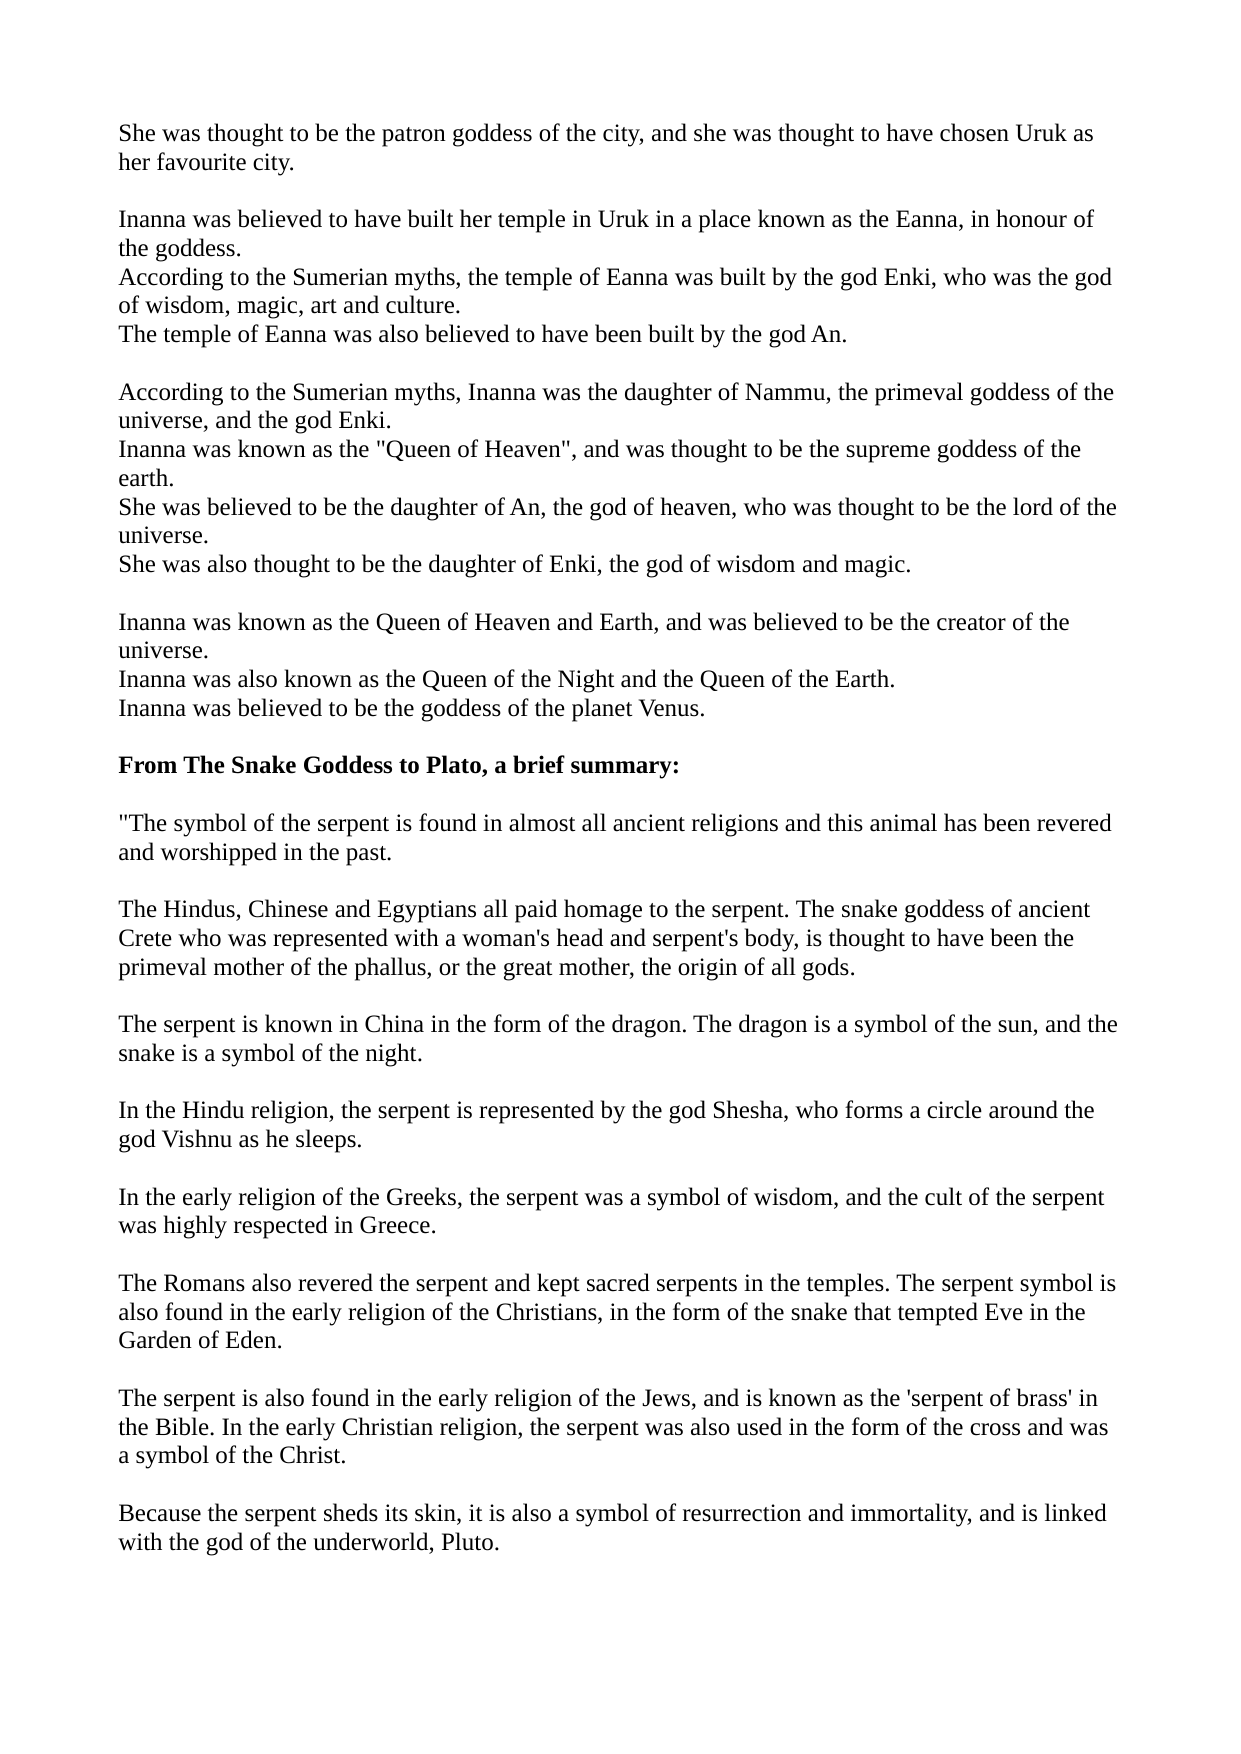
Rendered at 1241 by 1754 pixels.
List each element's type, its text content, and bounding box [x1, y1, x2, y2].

text The serpent is known in China in the form of the dragon. The dragon is a symbol of the sun, and the snake is a symbol of the night. [118, 1009, 1122, 1067]
text Inanna was known as the "Queen of Heaven", and was thought to be the supreme goddess of the earth. [118, 434, 1122, 492]
text From The Snake Goddess to Plato, a brief summary: [118, 751, 1122, 779]
text Inanna was believed to have built her temple in Uruk in a place known as the Eanna, in honour of the goddess. [118, 204, 1122, 262]
text The temple of Eanna was also believed to have been built by the god An. [118, 319, 1122, 348]
text She was also thought to be the daughter of Enki, the god of wisdom and magic. [118, 549, 1122, 578]
text The Hindus, Chinese and Egyptians all paid homage to the serpent. The snake goddess of ancient Crete who was represented with a woman's head and serpent's body, is thought to have been the primeval mother of the phallus, or the great mother, the origin of all gods. [118, 894, 1122, 981]
text Inanna was believed to be the goddess of the planet Venus. [118, 693, 1122, 722]
text Inanna was known as the Queen of Heaven and Earth, and was believed to be the creator of the universe. [118, 607, 1122, 664]
text Because the serpent sheds its skin, it is also a symbol of resurrection and immortality, and is linked with the god of the underworld, Pluto. [118, 1498, 1122, 1556]
text Inanna was also known as the Queen of the Night and the Queen of the Earth. [118, 664, 1122, 693]
text In the Hindu religion, the serpent is represented by the god Shesha, who forms a circle around the god Vishnu as he sleeps. [118, 1096, 1122, 1153]
text The serpent is also found in the early religion of the Jews, and is known as the 'serpent of brass' in the Bible. In the early Christian religion, the serpent was also used in the form of the cross and was a symbol of the Christ. [118, 1383, 1122, 1469]
text She was believed to be the daughter of An, the god of heaven, who was thought to be the lord of the universe. [118, 492, 1122, 549]
text In the early religion of the Greeks, the serpent was a symbol of wisdom, and the cult of the serpent was highly respected in Greece. [118, 1182, 1122, 1239]
text She was thought to be the patron goddess of the city, and she was thought to have chosen Uruk as her favourite city. [118, 118, 1122, 176]
text According to the Sumerian myths, the temple of Eanna was built by the god Enki, who was the god of wisdom, magic, art and culture. [118, 262, 1122, 319]
text The Romans also revered the serpent and kept sacred serpents in the temples. The serpent symbol is also found in the early religion of the Christians, in the form of the snake that tempted Eve in the Garden of Eden. [118, 1268, 1122, 1354]
text "The symbol of the serpent is found in almost all ancient religions and this animal has been revered and worshipped in the past. [118, 808, 1122, 866]
text According to the Sumerian myths, Inanna was the daughter of Nammu, the primeval goddess of the universe, and the god Enki. [118, 377, 1122, 434]
